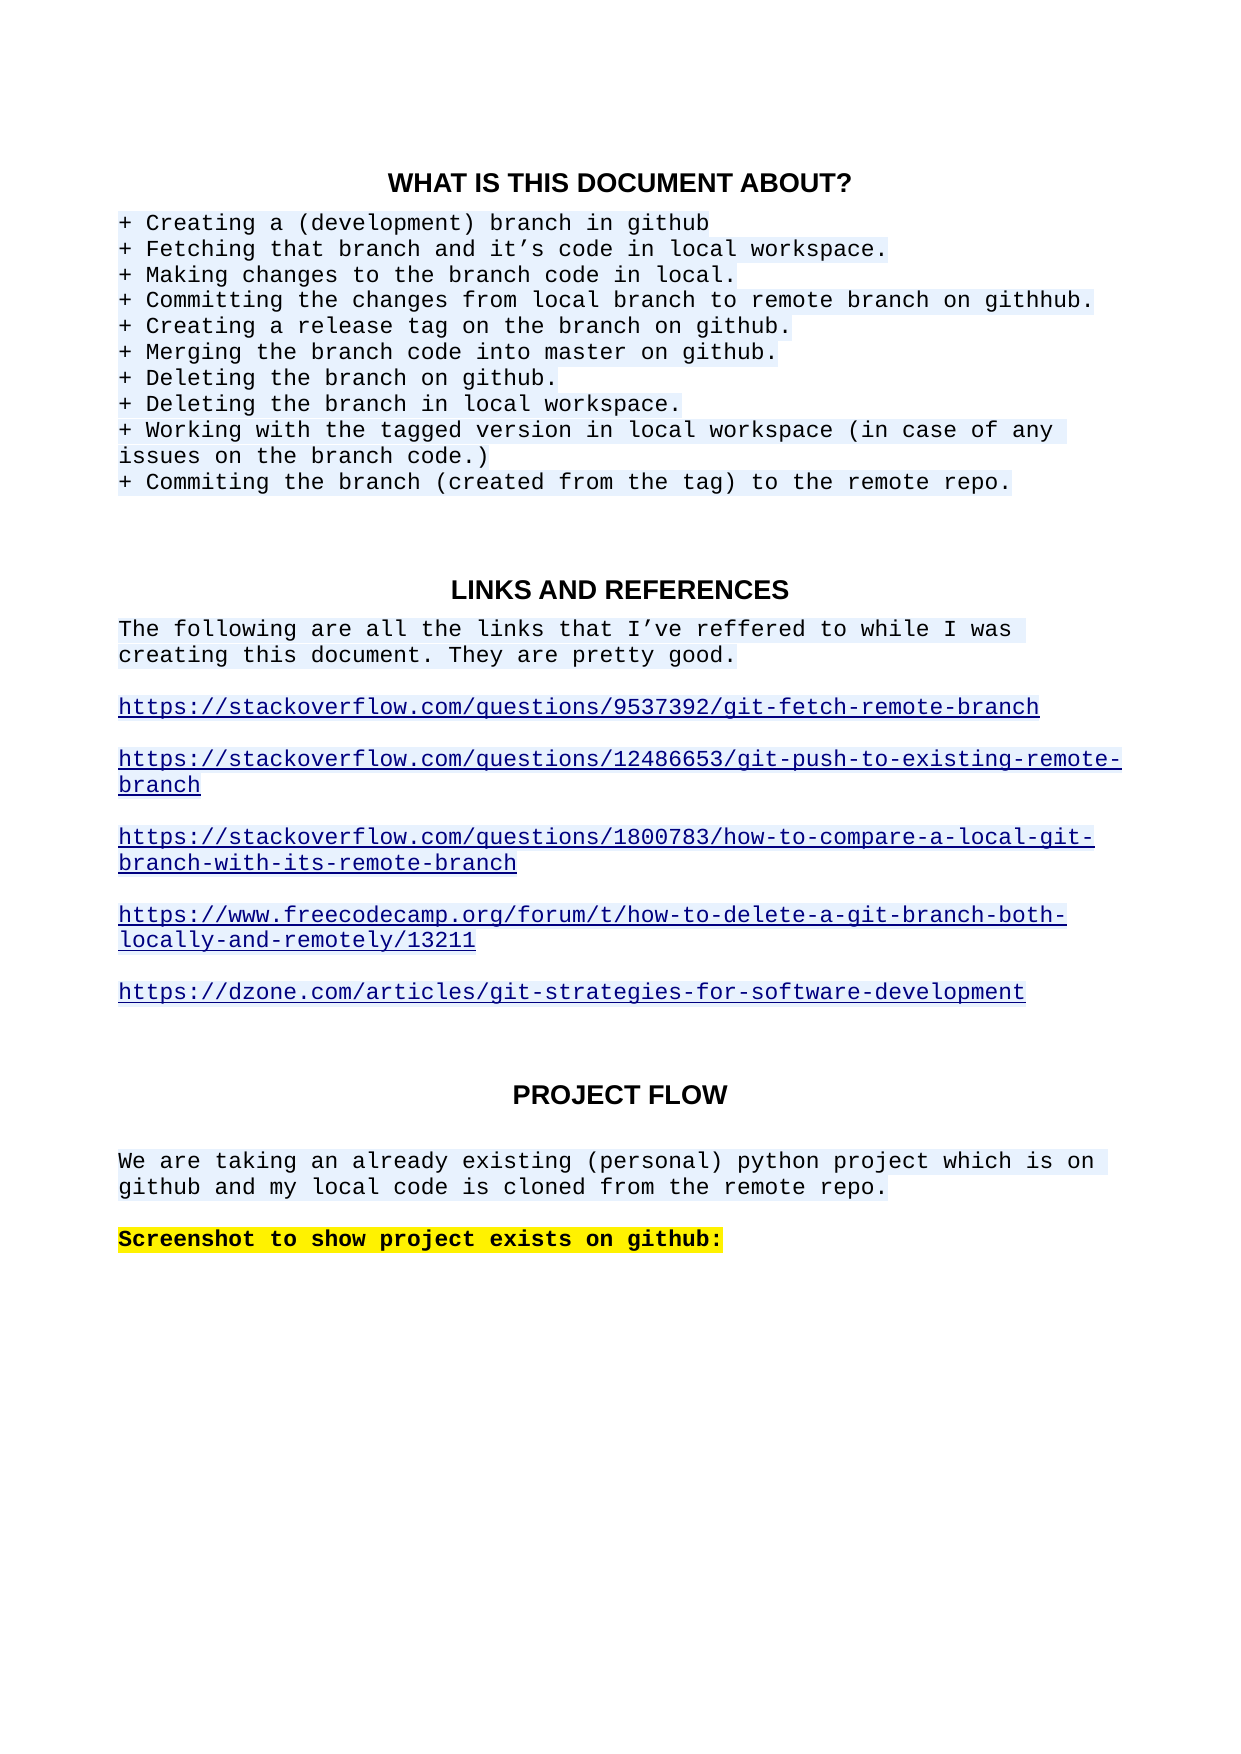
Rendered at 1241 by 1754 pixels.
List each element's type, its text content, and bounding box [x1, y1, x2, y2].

text + Creating a (development) branch in github [118, 211, 1122, 237]
text Screenshot to show project exists on github: [118, 1227, 1122, 1253]
subtitle PROJECT FLOW [118, 1079, 1122, 1111]
text We are taking an already existing (personal) python project which is on github and my local code is cloned from the remote repo. [118, 1149, 1122, 1201]
text + Creating a release tag on the branch on github. [118, 315, 1122, 341]
text + Merging the branch code into master on github. [118, 341, 1122, 367]
text + Working with the tagged version in local workspace (in case of any issues on the branch code.) [118, 418, 1122, 470]
text https://stackoverflow.com/questions/12486653/git-push-to-existing-remote- [118, 747, 1122, 768]
text https://dzone.com/articles/git-strategies-for-software-development [118, 981, 1122, 1007]
text + Deleting the branch on github. [118, 367, 1122, 393]
subtitle WHAT IS THIS DOCUMENT ABOUT? [118, 167, 1122, 198]
text https://stackoverflow.com/questions/1800783/how-to-compare-a-local-git-branch-with-its-remote-branch [118, 825, 1122, 877]
text + Commiting the branch (created from the tag) to the remote repo. [118, 470, 1122, 496]
subtitle LINKS AND REFERENCES [118, 574, 1122, 605]
text + Fetching that branch and it’s code in local workspace. [118, 237, 1122, 263]
text + Making changes to the branch code in local. [118, 263, 1122, 289]
text https://stackoverflow.com/questions/9537392/git-fetch-remote-branch [118, 695, 1122, 721]
text branch [118, 770, 1122, 799]
text https://www.freecodecamp.org/forum/t/how-to-delete-a-git-branch-both-locally-and-remotely/13211 [118, 903, 1122, 955]
text + Deleting the branch in local workspace. [118, 393, 1122, 418]
text The following are all the links that I’ve reffered to while I was creating this document. They are pretty good. [118, 618, 1122, 669]
text + Committing the changes from local branch to remote branch on githhub. [118, 289, 1122, 315]
